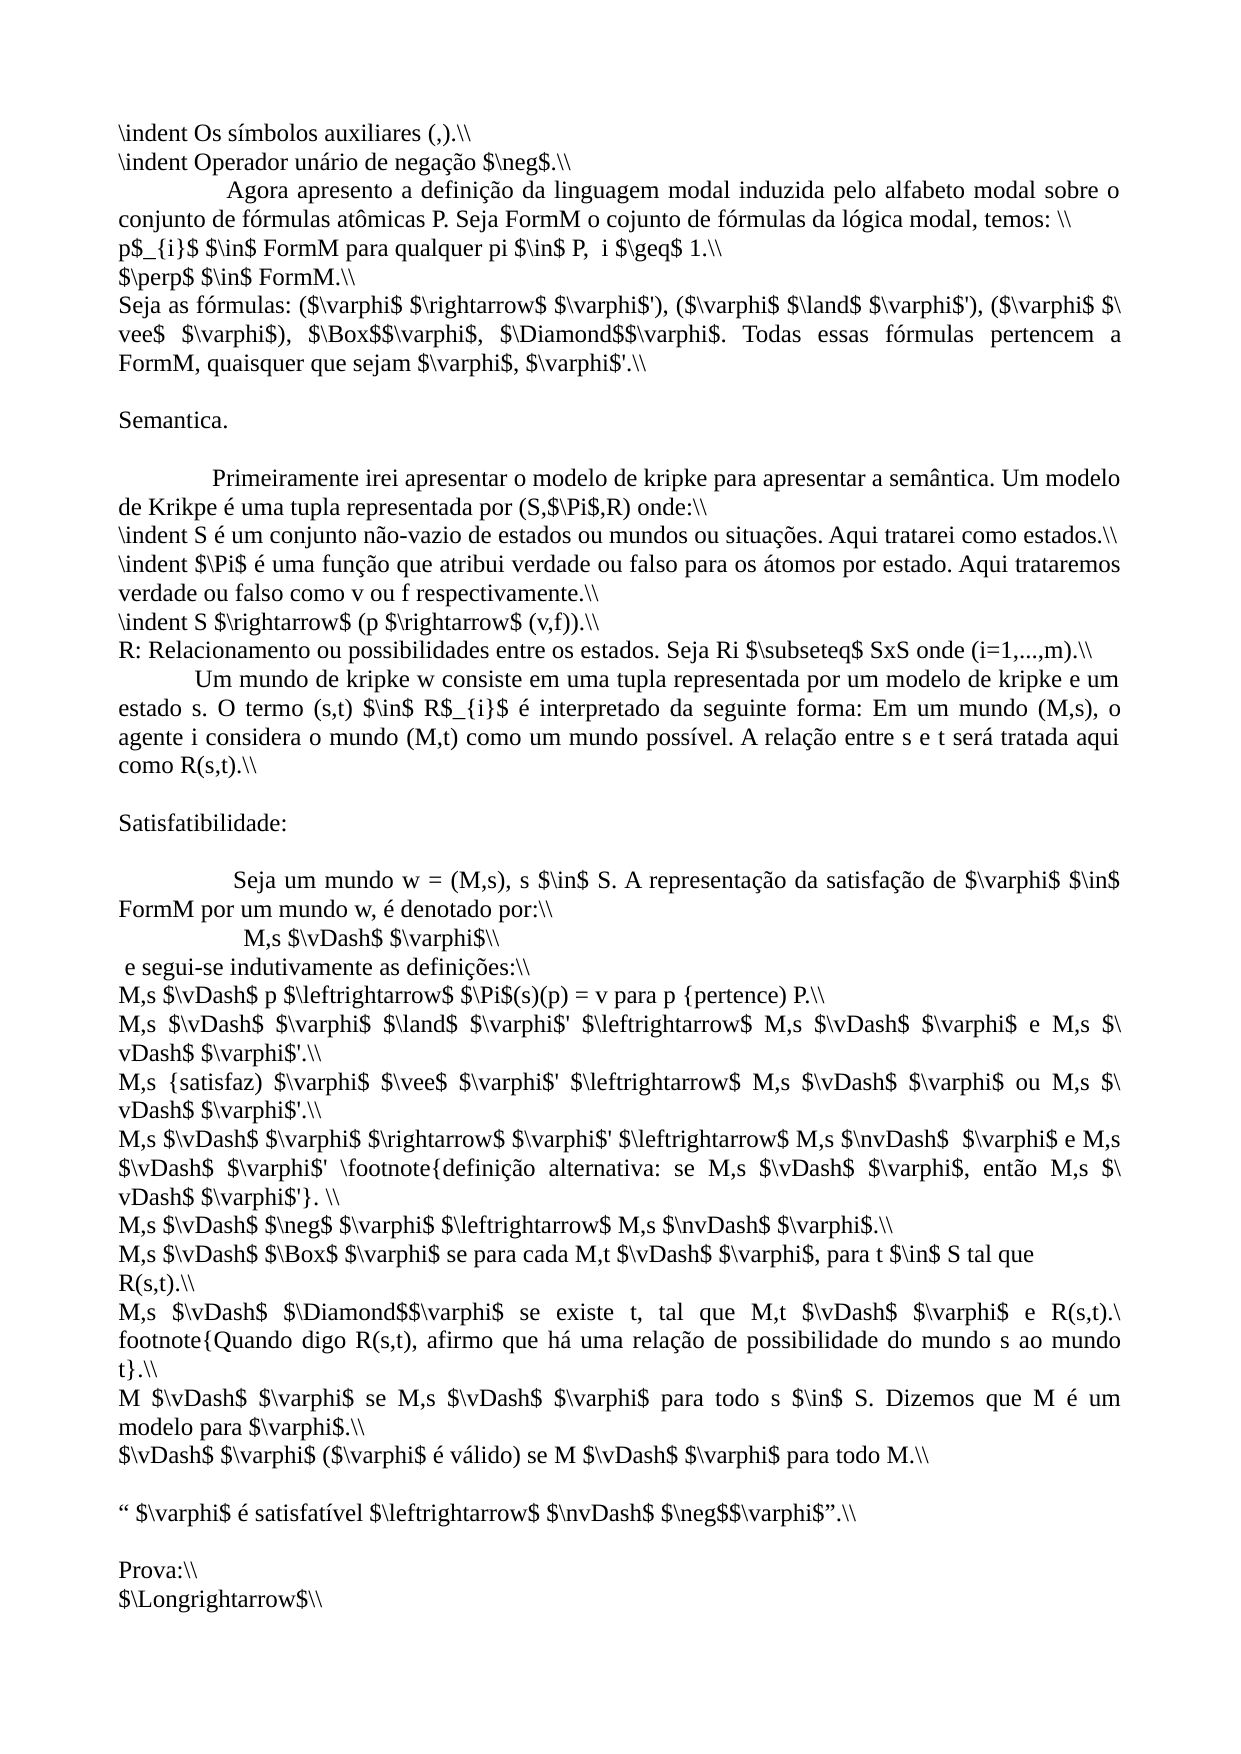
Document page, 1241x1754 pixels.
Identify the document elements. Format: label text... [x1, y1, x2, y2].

text M,s $\vDash$ $\neg$ $\varphi$ $\leftrightarrow$ M,s $\nvDash$ $\varphi$.\\ [118, 1211, 1122, 1239]
text $\vDash$ $\varphi$ ($\varphi$ é válido) se M $\vDash$ $\varphi$ para todo M.\\ [118, 1441, 1122, 1469]
text R: Relacionamento ou possibilidades entre os estados. Seja Ri $\subseteq$ SxS onde (i=1,...,m).\\ [118, 636, 1122, 664]
text e segui-se indutivamente as definições:\\ [118, 952, 1122, 981]
text \indent Operador unário de negação $\neg$.\\ [118, 147, 1122, 176]
text M $\vDash$ $\varphi$ se M,s $\vDash$ $\varphi$ para todo s $\in$ S. Dizemos que M é um modelo para $\varphi$.\\ [118, 1383, 1122, 1441]
text M,s $\vDash$ $\varphi$ $\land$ $\varphi$' $\leftrightarrow$ M,s $\vDash$ $\varphi$ e M,s $\vDash$ $\varphi$'.\\ [118, 1009, 1122, 1067]
text M,s {satisfaz) $\varphi$ $\vee$ $\varphi$' $\leftrightarrow$ M,s $\vDash$ $\varphi$ ou M,s $\vDash$ $\varphi$'.\\ [118, 1067, 1122, 1124]
text $\Longrightarrow$\\ [118, 1584, 1122, 1613]
text M,s $\vDash$ $\varphi$\\ [118, 923, 1122, 952]
text R(s,t).\\ [118, 1268, 1122, 1297]
text Primeiramente irei apresentar o modelo de kripke para apresentar a semântica. Um modelo de Krikpe é uma tupla representada por (S,$\Pi$,R) onde:\\ [118, 463, 1122, 521]
text p$_{i}$ $\in$ FormM para qualquer pi $\in$ P, i $\geq$ 1.\\ [118, 233, 1122, 262]
text M,s $\vDash$ p $\leftrightarrow$ $\Pi$(s)(p) = v para p {pertence) P.\\ [118, 981, 1122, 1009]
text Seja as fórmulas: ($\varphi$ $\rightarrow$ $\varphi$'), ($\varphi$ $\land$ $\varphi$'), ($\varphi$ $\vee$ $\varphi$), $\Box$$\varphi$, $\Diamond$$\varphi$. Todas essas fórmulas pertencem a FormM, quaisquer que sejam $\varphi$, $\varphi$'.\\ [118, 291, 1122, 377]
text $\perp$ $\in$ FormM.\\ [118, 262, 1122, 291]
text Um mundo de kripke w consiste em uma tupla representada por um modelo de kripke e um estado s. O termo (s,t) $\in$ R$_{i}$ é interpretado da seguinte forma: Em um mundo (M,s), o agente i considera o mundo (M,t) como um mundo possível. A relação entre s e t será tratada aqui como R(s,t).\\ [118, 664, 1122, 779]
text Agora apresento a definição da linguagem modal induzida pelo alfabeto modal sobre o conjunto de fórmulas atômicas P. Seja FormM o cojunto de fórmulas da lógica modal, temos: \\ [118, 176, 1122, 233]
text Semantica. [118, 406, 1122, 434]
text Satisfatibilidade: [118, 808, 1122, 837]
text M,s $\vDash$ $\varphi$ $\rightarrow$ $\varphi$' $\leftrightarrow$ M,s $\nvDash$ $\varphi$ e M,s $\vDash$ $\varphi$' \footnote{definição alternativa: se M,s $\vDash$ $\varphi$, então M,s $\vDash$ $\varphi$'}. \\ [118, 1124, 1122, 1211]
text Prova:\\ [118, 1556, 1122, 1584]
text \indent Os símbolos auxiliares (,).\\ [118, 118, 1122, 147]
text “ $\varphi$ é satisfatível $\leftrightarrow$ $\nvDash$ $\neg$$\varphi$”.\\ [118, 1498, 1122, 1527]
text M,s $\vDash$ $\Box$ $\varphi$ se para cada M,t $\vDash$ $\varphi$, para t $\in$ S tal que [118, 1239, 1122, 1268]
text \indent S $\rightarrow$ (p $\rightarrow$ (v,f)).\\ [118, 607, 1122, 636]
text Seja um mundo w = (M,s), s $\in$ S. A representação da satisfação de $\varphi$ $\in$ FormM por um mundo w, é denotado por:\\ [118, 866, 1122, 923]
text M,s $\vDash$ $\Diamond$$\varphi$ se existe t, tal que M,t $\vDash$ $\varphi$ e R(s,t).\footnote{Quando digo R(s,t), afirmo que há uma relação de possibilidade do mundo s ao mundo t}.\\ [118, 1297, 1122, 1383]
text \indent $\Pi$ é uma função que atribui verdade ou falso para os átomos por estado. Aqui trataremos verdade ou falso como v ou f respectivamente.\\ [118, 549, 1122, 607]
text \indent S é um conjunto não-vazio de estados ou mundos ou situações. Aqui tratarei como estados.\\ [118, 521, 1122, 549]
